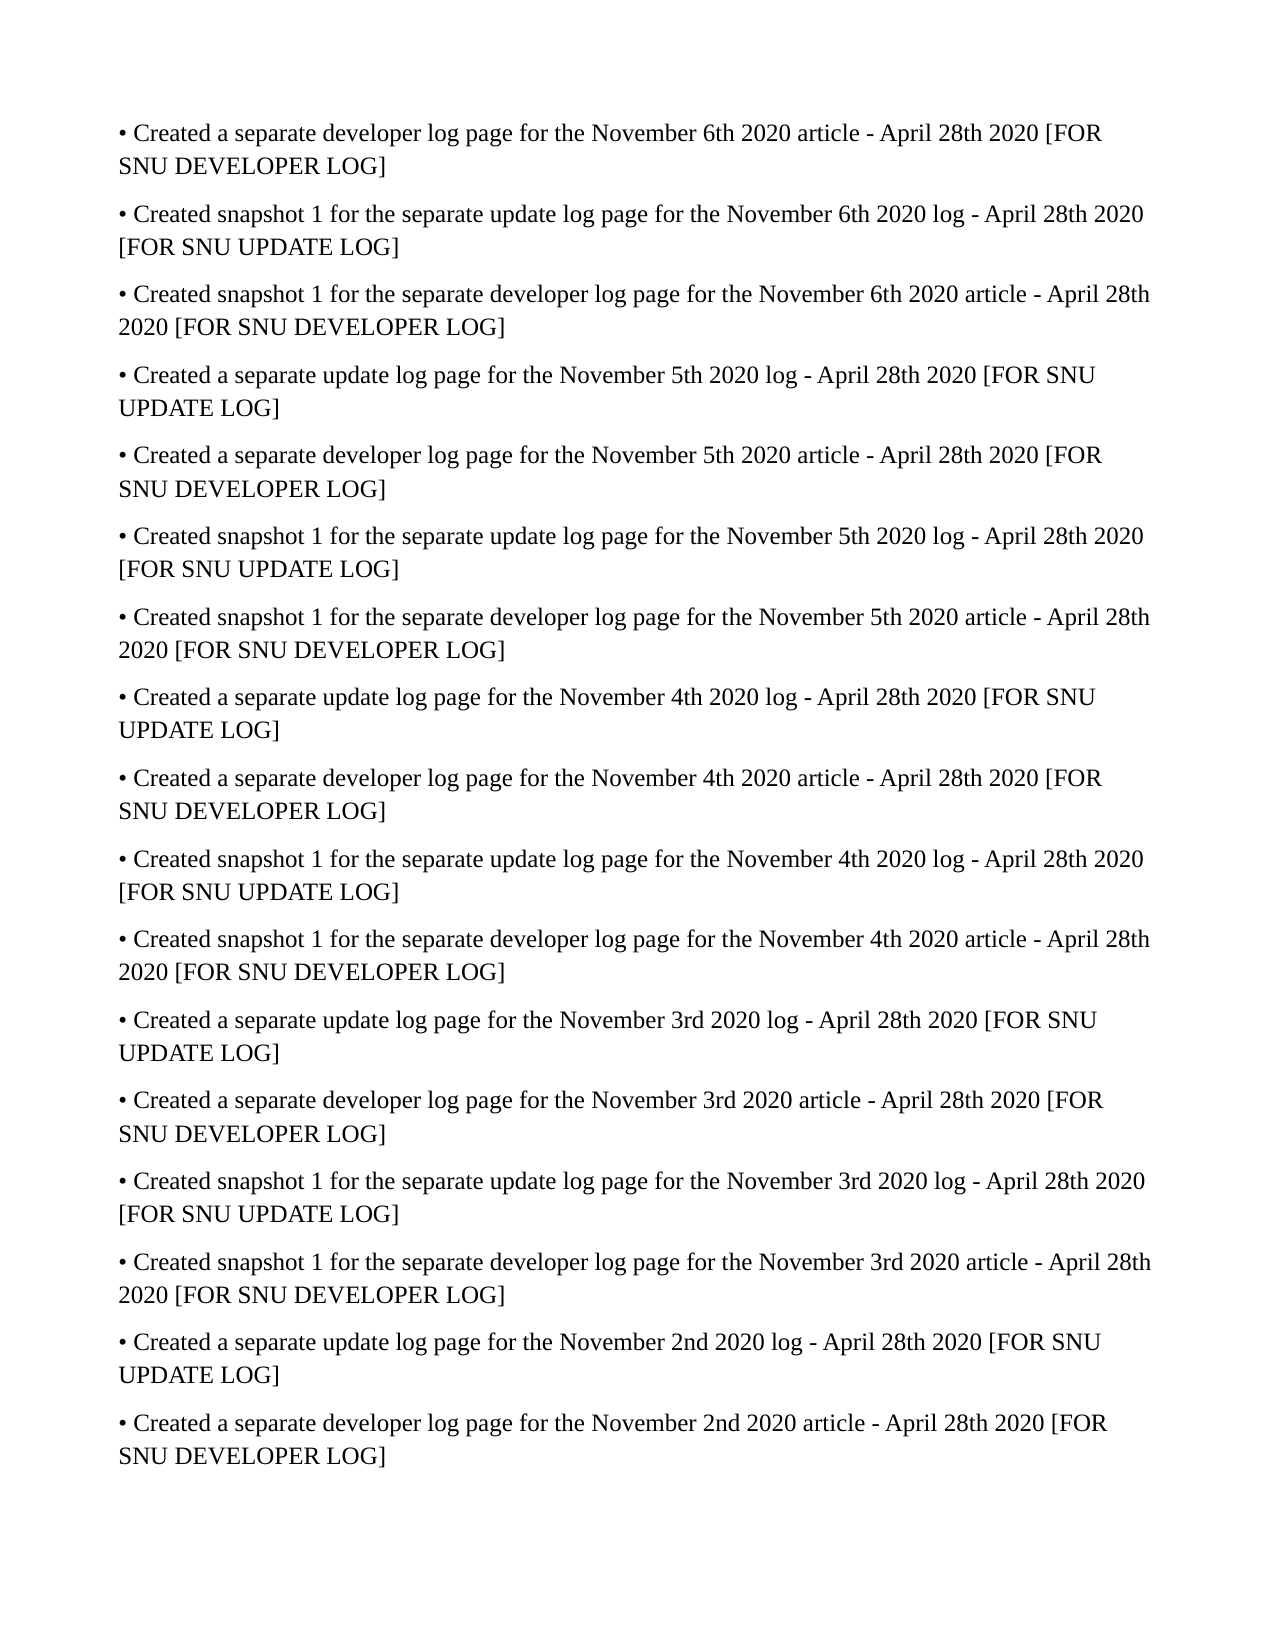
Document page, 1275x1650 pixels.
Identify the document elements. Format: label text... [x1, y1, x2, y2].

text • Created a separate update log page for the November 3rd 2020 log - April 28th 2020 [FOR SNU UPDATE LOG] [118, 1005, 1157, 1067]
text • Created a separate developer log page for the November 5th 2020 article - April 28th 2020 [FOR SNU DEVELOPER LOG] [118, 441, 1157, 502]
text • Created a separate developer log page for the November 3rd 2020 article - April 28th 2020 [FOR SNU DEVELOPER LOG] [118, 1086, 1157, 1147]
text • Created snapshot 1 for the separate developer log page for the November 3rd 2020 article - April 28th 2020 [FOR SNU DEVELOPER LOG] [118, 1247, 1157, 1309]
text • Created a separate update log page for the November 5th 2020 log - April 28th 2020 [FOR SNU UPDATE LOG] [118, 360, 1157, 422]
text • Created snapshot 1 for the separate update log page for the November 5th 2020 log - April 28th 2020 [FOR SNU UPDATE LOG] [118, 521, 1157, 583]
text • Created snapshot 1 for the separate update log page for the November 4th 2020 log - April 28th 2020 [FOR SNU UPDATE LOG] [118, 844, 1157, 906]
text • Created a separate developer log page for the November 6th 2020 article - April 28th 2020 [FOR SNU DEVELOPER LOG] [118, 118, 1157, 180]
text • Created a separate developer log page for the November 4th 2020 article - April 28th 2020 [FOR SNU DEVELOPER LOG] [118, 763, 1157, 825]
text • Created snapshot 1 for the separate developer log page for the November 4th 2020 article - April 28th 2020 [FOR SNU DEVELOPER LOG] [118, 924, 1157, 986]
text • Created a separate developer log page for the November 2nd 2020 article - April 28th 2020 [FOR SNU DEVELOPER LOG] [118, 1408, 1157, 1470]
text • Created snapshot 1 for the separate update log page for the November 3rd 2020 log - April 28th 2020 [FOR SNU UPDATE LOG] [118, 1166, 1157, 1228]
text • Created snapshot 1 for the separate update log page for the November 6th 2020 log - April 28th 2020 [FOR SNU UPDATE LOG] [118, 199, 1157, 261]
text • Created a separate update log page for the November 2nd 2020 log - April 28th 2020 [FOR SNU UPDATE LOG] [118, 1327, 1157, 1389]
text • Created snapshot 1 for the separate developer log page for the November 6th 2020 article - April 28th 2020 [FOR SNU DEVELOPER LOG] [118, 279, 1157, 341]
text • Created snapshot 1 for the separate developer log page for the November 5th 2020 article - April 28th 2020 [FOR SNU DEVELOPER LOG] [118, 602, 1157, 664]
text • Created a separate update log page for the November 4th 2020 log - April 28th 2020 [FOR SNU UPDATE LOG] [118, 682, 1157, 744]
